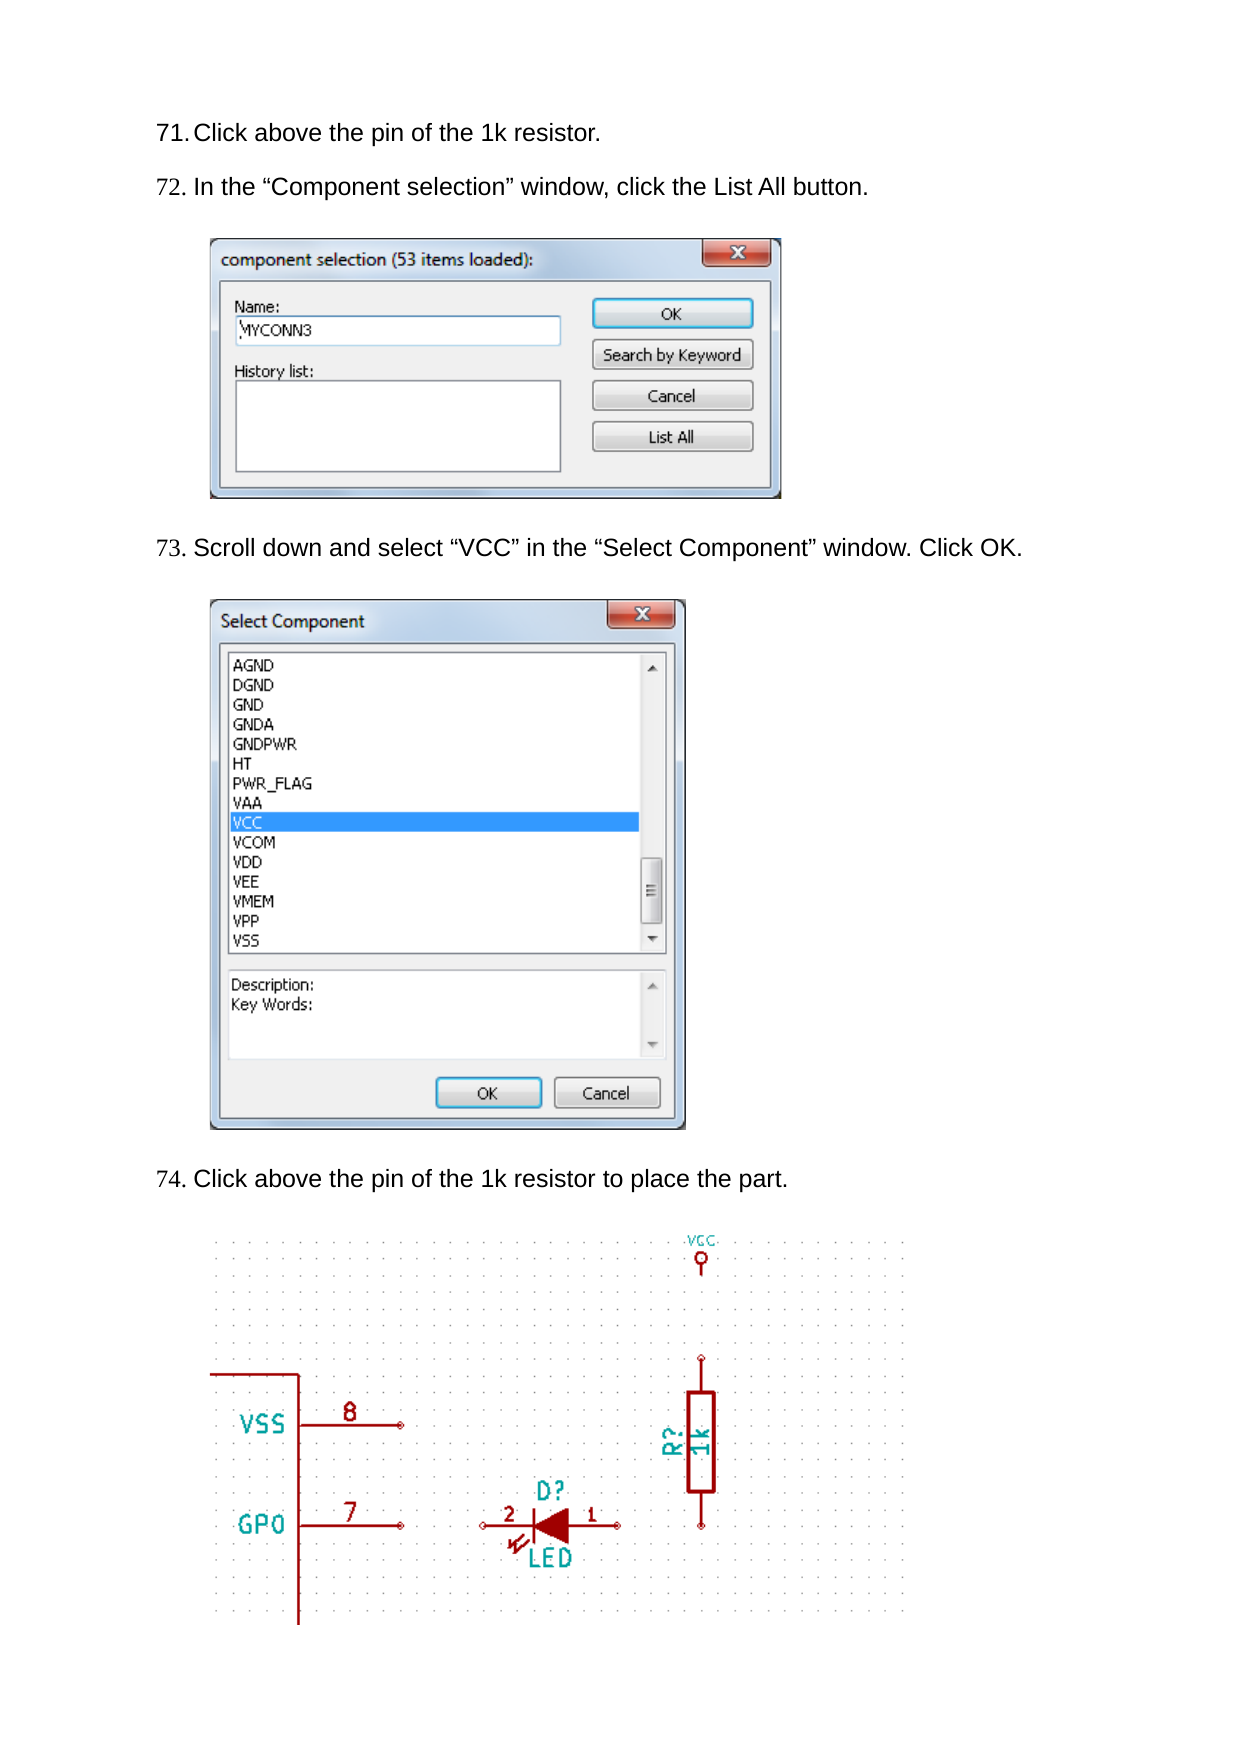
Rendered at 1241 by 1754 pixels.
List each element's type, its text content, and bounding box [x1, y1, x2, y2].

picture [209, 599, 686, 1130]
list Click above the pin of the 1k resistor to place the part. [156, 1164, 1122, 1634]
list Scroll down and select “VCC” in the “Select Component” window. Click OK. [156, 533, 1122, 1139]
picture [209, 1230, 910, 1625]
picture [209, 238, 782, 499]
list In the “Component selection” window, click the List All button. [156, 172, 1122, 508]
list Click above the pin of the 1k resistor. [156, 118, 1122, 147]
